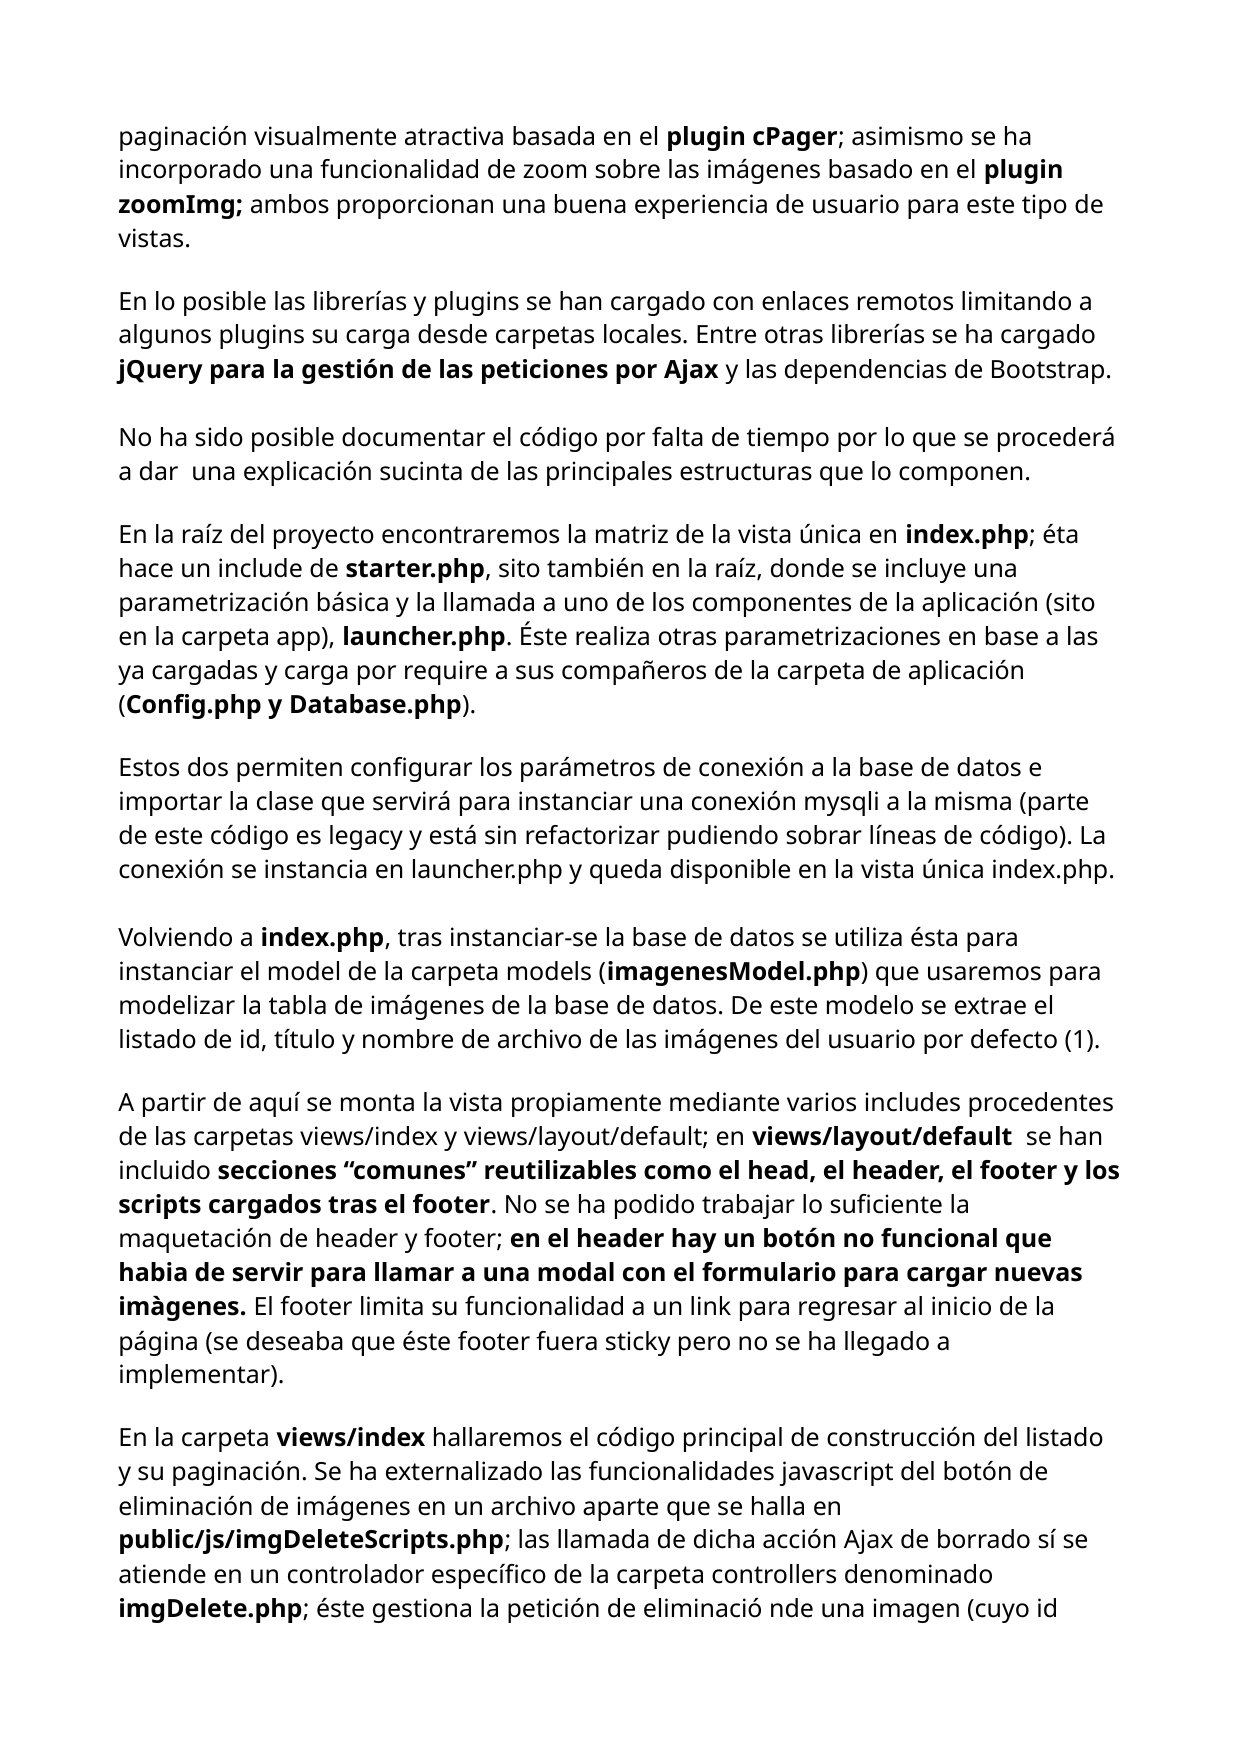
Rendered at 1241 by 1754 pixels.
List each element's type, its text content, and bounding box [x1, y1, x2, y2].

text En la carpeta views/index hallaremos el código principal de construcción del listado y su paginación. Se ha externalizado las funcionalidades javascript del botón de eliminación de imágenes en un archivo aparte que se halla en public/js/imgDeleteScripts.php; las llamada de dicha acción Ajax de borrado sí se atiende en un controlador específico de la carpeta controllers denominado imgDelete.php; éste gestiona la petición de eliminació nde una imagen (cuyo id [118, 1420, 1122, 1624]
text En lo posible las librerías y plugins se han cargado con enlaces remotos limitando a algunos plugins su carga desde carpetas locales. Entre otras librerías se ha cargado jQuery para la gestión de las peticiones por Ajax y las dependencias de Bootstrap. [118, 283, 1122, 385]
text Volviendo a index.php, tras instanciar-se la base de datos se utiliza ésta para instanciar el model de la carpeta models (imagenesModel.php) que usaremos para modelizar la tabla de imágenes de la base de datos. De este modelo se extrae el listado de id, título y nombre de archivo de las imágenes del usuario por defecto (1). [118, 920, 1122, 1056]
text No ha sido posible documentar el código por falta de tiempo por lo que se procederá a dar una explicación sucinta de las principales estructuras que lo componen. [118, 419, 1122, 487]
text paginación visualmente atractiva basada en el plugin cPager; asimismo se ha incorporado una funcionalidad de zoom sobre las imágenes basado en el plugin zoomImg; ambos proporcionan una buena experiencia de usuario para este tipo de vistas. [118, 118, 1122, 254]
text A partir de aquí se monta la vista propiamente mediante varios includes procedentes de las carpetas views/index y views/layout/default; en views/layout/default se han incluido secciones “comunes” reutilizables como el head, el header, el footer y los scripts cargados tras el footer. No se ha podido trabajar lo suficiente la maquetación de header y footer; en el header hay un botón no funcional que habia de servir para llamar a una modal con el formulario para cargar nuevas imàgenes. El footer limita su funcionalidad a un link para regresar al inicio de la página (se deseaba que éste footer fuera sticky pero no se ha llegado a implementar). [118, 1085, 1122, 1391]
text En la raíz del proyecto encontraremos la matriz de la vista única en index.php; éta hace un include de starter.php, sito también en la raíz, donde se incluye una parametrización básica y la llamada a uno de los componentes de la aplicación (sito en la carpeta app), launcher.php. Éste realiza otras parametrizaciones en base a las ya cargadas y carga por require a sus compañeros de la carpeta de aplicación (Config.php y Database.php). [118, 516, 1122, 721]
text Estos dos permiten configurar los parámetros de conexión a la base de datos e importar la clase que servirá para instanciar una conexión mysqli a la misma (parte de este código es legacy y está sin refactorizar pudiendo sobrar líneas de código). La conexión se instancia en launcher.php y queda disponible en la vista única index.php. [118, 749, 1122, 886]
